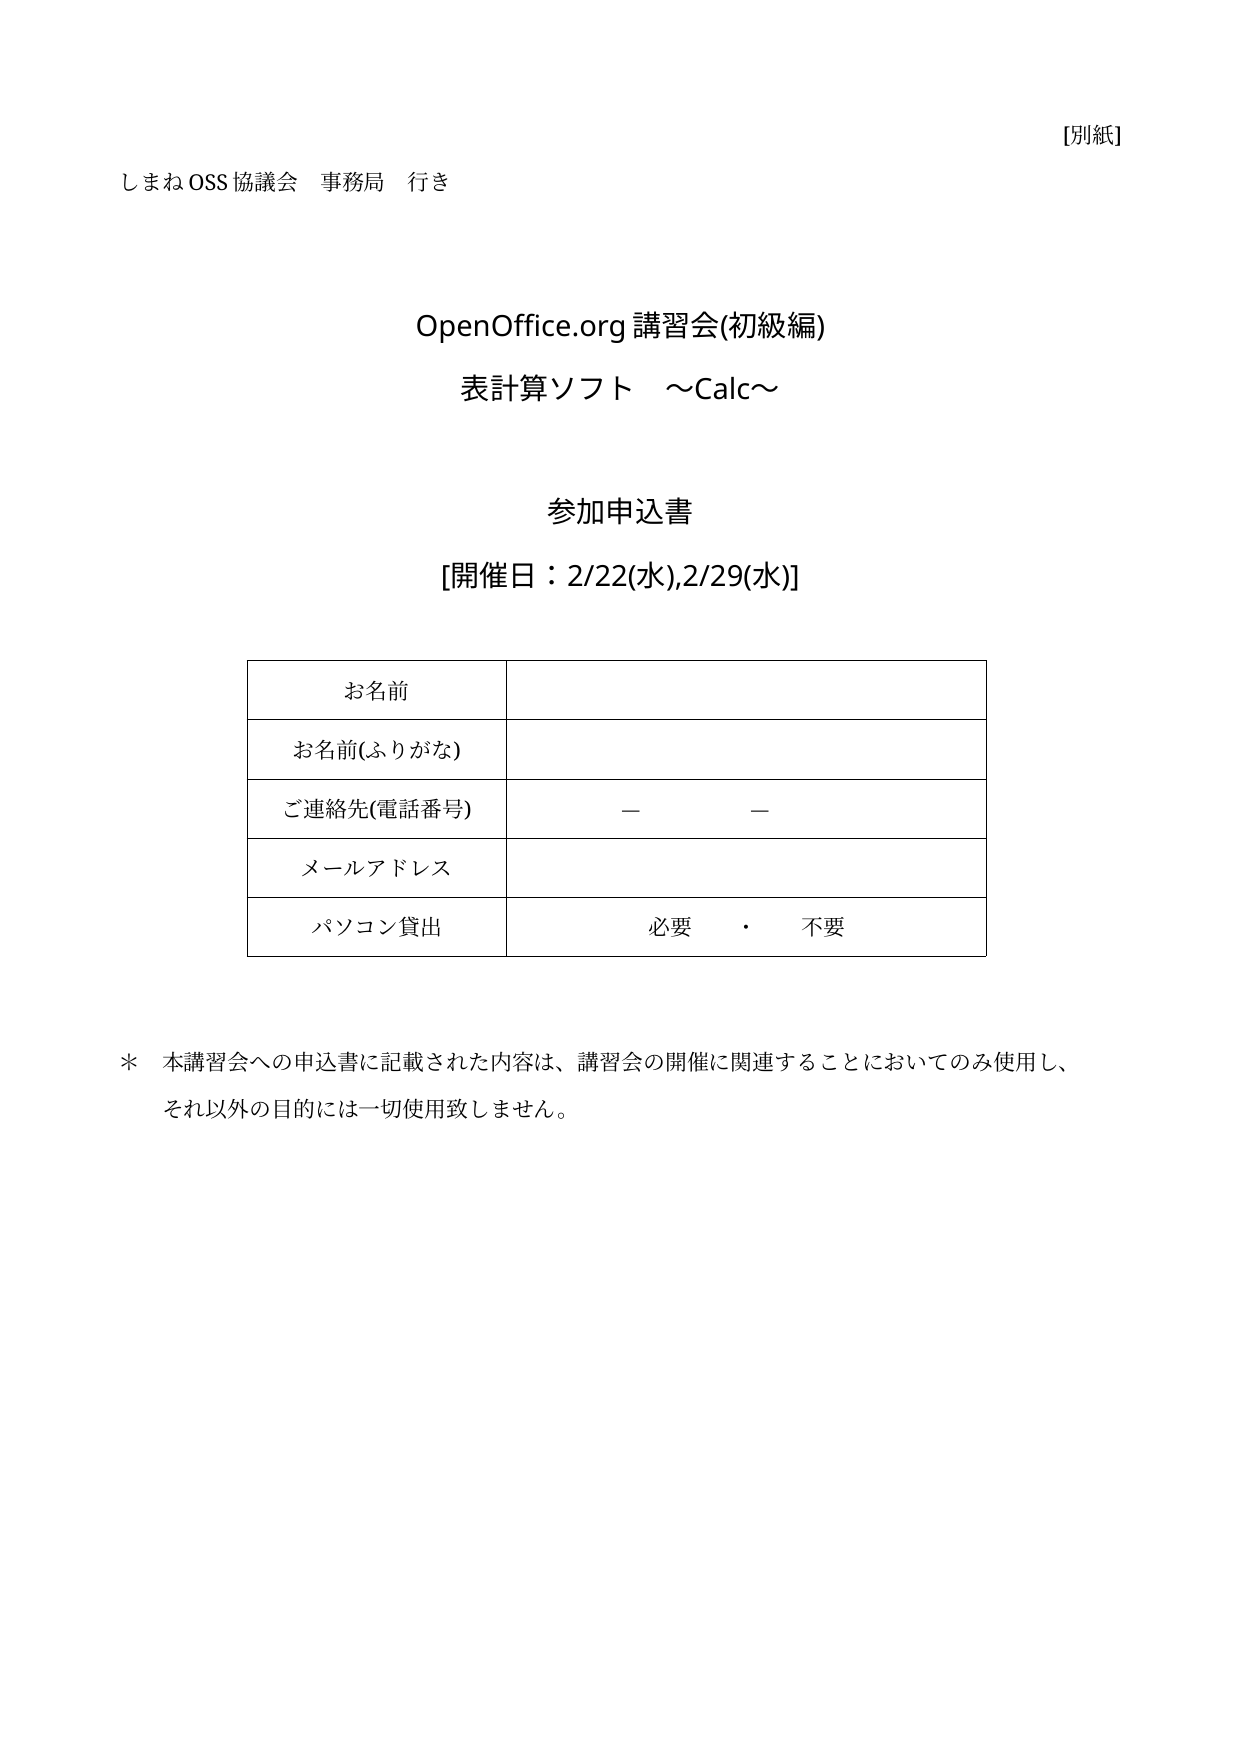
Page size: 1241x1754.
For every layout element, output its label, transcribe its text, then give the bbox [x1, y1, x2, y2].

text OpenOffice.org講習会(初級編) [118, 302, 1122, 344]
table_cell パソコン貸出 [248, 898, 506, 956]
table_header お名前 [248, 661, 506, 719]
table_cell [507, 720, 986, 778]
text それ以外の目的には一切使用致しません。 [118, 1092, 1122, 1124]
text 参加申込書 [118, 489, 1122, 531]
table_cell — — [507, 780, 986, 837]
table_header [507, 661, 986, 719]
text ＊ 本講習会への申込書に記載された内容は、講習会の開催に関連することにおいてのみ使用し、 [118, 1045, 1122, 1077]
text [開催日：2/22(水),2/29(水)] [118, 552, 1122, 594]
table_cell メールアドレス [248, 839, 506, 897]
table_cell [507, 839, 986, 897]
text [別紙] [118, 118, 1122, 150]
text 表計算ソフト 〜Calc〜 [118, 366, 1122, 408]
table_cell ご連絡先(電話番号) [248, 780, 506, 837]
table_cell 必要 ・ 不要 [507, 898, 986, 956]
text しまねOSS協議会 事務局 行き [118, 165, 1122, 197]
table_cell お名前(ふりがな) [248, 720, 506, 778]
